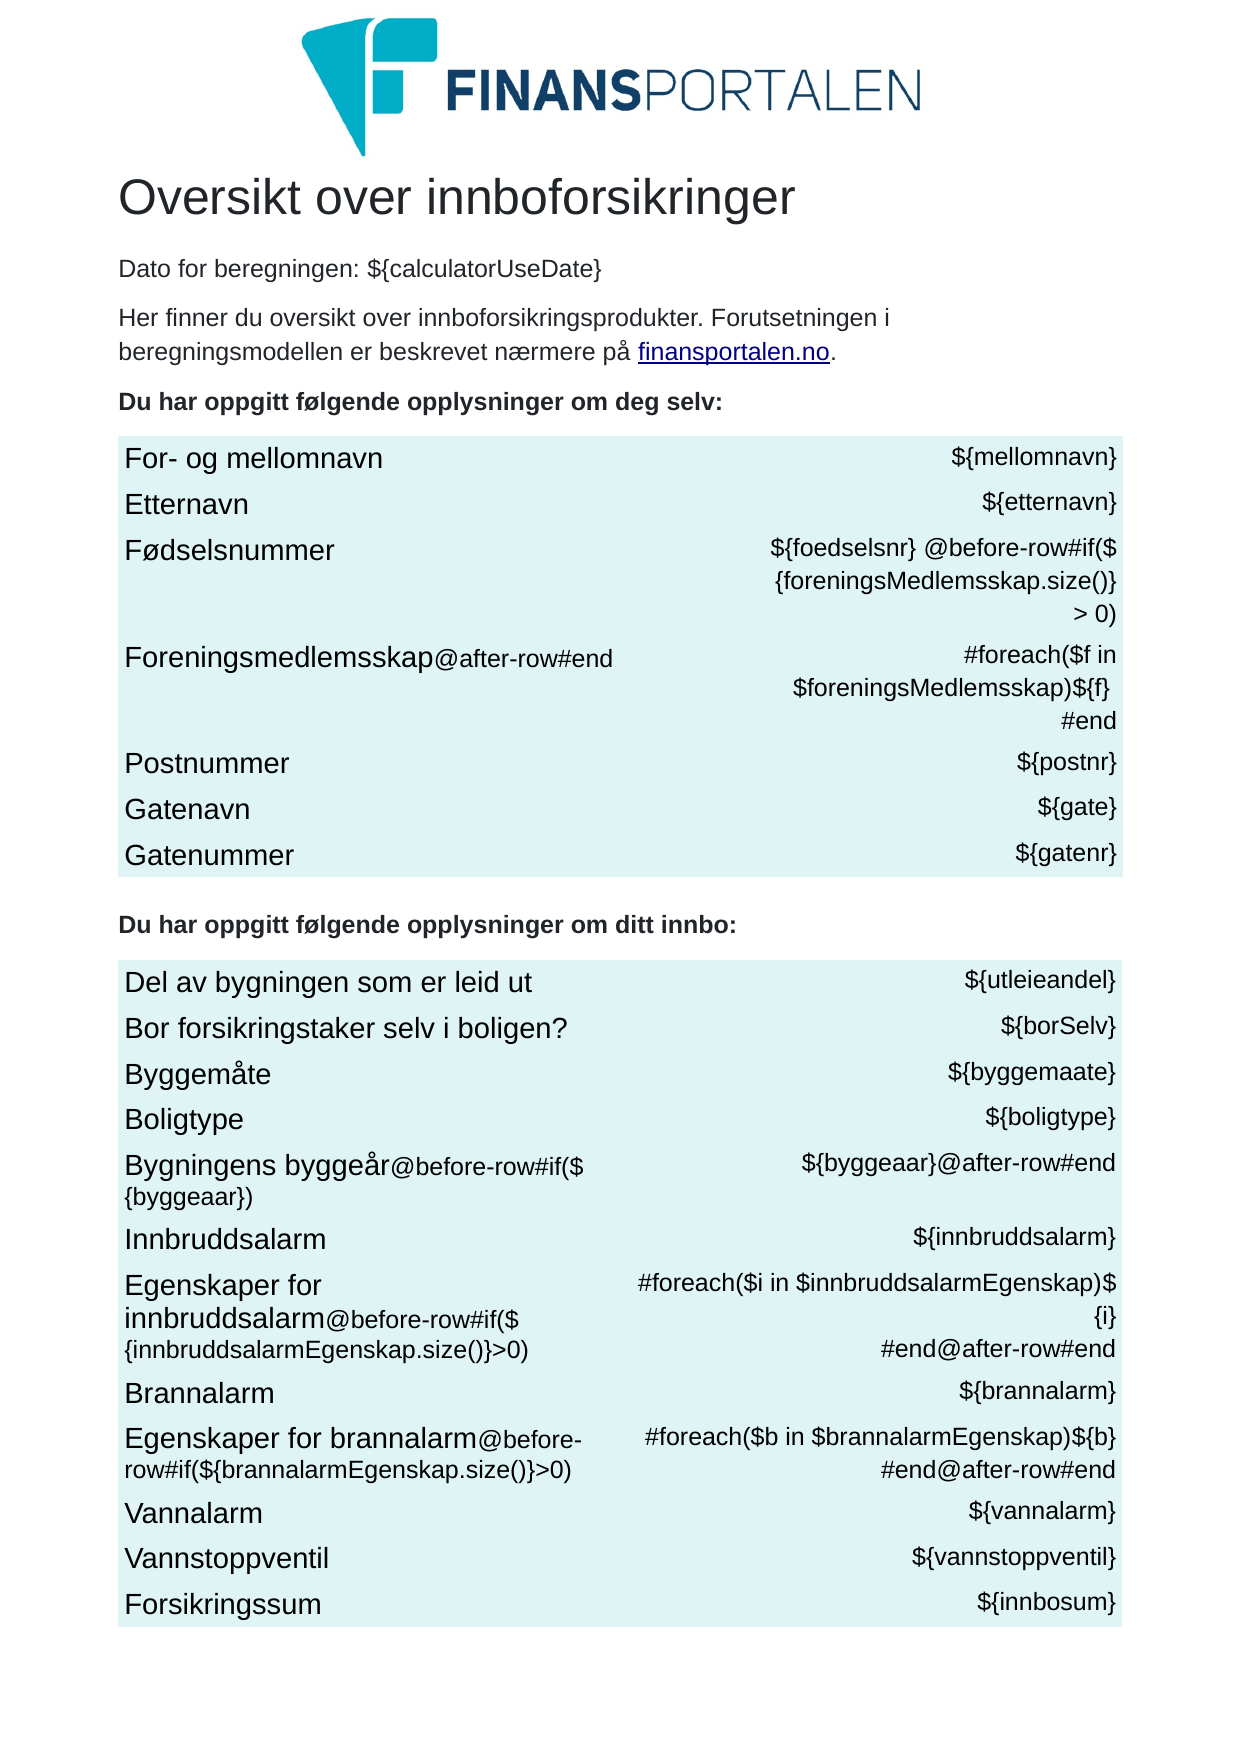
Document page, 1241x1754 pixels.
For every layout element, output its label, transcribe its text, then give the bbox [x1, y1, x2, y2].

table_cell Egenskaper for brannalarm@before-row#if(${brannalarmEgenskap.size()}>0) [118, 1416, 620, 1490]
text Dato for beregningen: ${calculatorUseDate} [118, 254, 1122, 283]
table_cell Innbruddsalarm [118, 1216, 620, 1262]
text Du har oppgitt følgende opplysninger om deg selv: [118, 386, 1122, 415]
table_cell ${etternavn} [762, 481, 1123, 527]
picture [118, 0, 1123, 172]
text Oversikt over innboforsikringer [118, 172, 1122, 225]
table_cell ${innbosum} [620, 1581, 1122, 1627]
table_cell Byggemåte [118, 1051, 620, 1096]
table_cell Bor forsikringstaker selv i boligen? [118, 1005, 620, 1051]
table_cell ${vannalarm} [620, 1490, 1122, 1536]
text Du har oppgitt følgende opplysninger om ditt innbo: [118, 910, 1122, 939]
table_cell Brannalarm [118, 1370, 620, 1416]
table_header Del av bygningen som er leid ut [118, 960, 620, 1005]
table_cell ${innbruddsalarm} [620, 1216, 1122, 1262]
table_cell Boligtype [118, 1096, 620, 1142]
table_cell Forsikringssum [118, 1581, 620, 1627]
table_cell ${foedselsnr} @before-row#if(${foreningsMedlemsskap.size()} > 0) [762, 527, 1123, 634]
table_cell ${boligtype} [620, 1096, 1122, 1142]
table_header For- og mellomnavn [118, 436, 762, 481]
table_cell ${byggemaate} [620, 1051, 1122, 1096]
table_cell Gatenavn [118, 786, 762, 832]
table_cell #foreach($b in $brannalarmEgenskap)${b} #end@after-row#end [620, 1416, 1122, 1490]
table_header ${utleieandel} [620, 960, 1122, 1005]
table_cell ${borSelv} [620, 1005, 1122, 1051]
table_cell ${byggeaar}@after-row#end [620, 1142, 1122, 1216]
table_cell Vannstoppventil [118, 1536, 620, 1581]
table_cell ${brannalarm} [620, 1370, 1122, 1416]
table_cell ${vannstoppventil} [620, 1536, 1122, 1581]
table_cell Foreningsmedlemsskap@after-row#end [118, 634, 762, 741]
table_cell Fødselsnummer [118, 527, 762, 634]
table_cell #foreach($f in $foreningsMedlemsskap)${f} #end [762, 634, 1123, 741]
table_header ${mellomnavn} [762, 436, 1123, 481]
table_cell Egenskaper for innbruddsalarm@before-row#if(${innbruddsalarmEgenskap.size()}>0) [118, 1262, 620, 1370]
table_cell ${gatenr} [762, 832, 1123, 877]
table_cell ${postnr} [762, 741, 1123, 786]
text Her finner du oversikt over innboforsikringsprodukter. Forutsetningen i beregningsmodellen er beskrevet nærmere på finansportalen.no. [118, 303, 1122, 366]
table_cell Gatenummer [118, 832, 762, 877]
table_cell Vannalarm [118, 1490, 620, 1536]
table_cell Postnummer [118, 741, 762, 786]
table_cell ${gate} [762, 786, 1123, 832]
table_cell Bygningens byggeår@before-row#if(${byggeaar}) [118, 1142, 620, 1216]
table_cell #foreach($i in $innbruddsalarmEgenskap)${i} #end@after-row#end [620, 1262, 1122, 1370]
table_cell Etternavn [118, 481, 762, 527]
